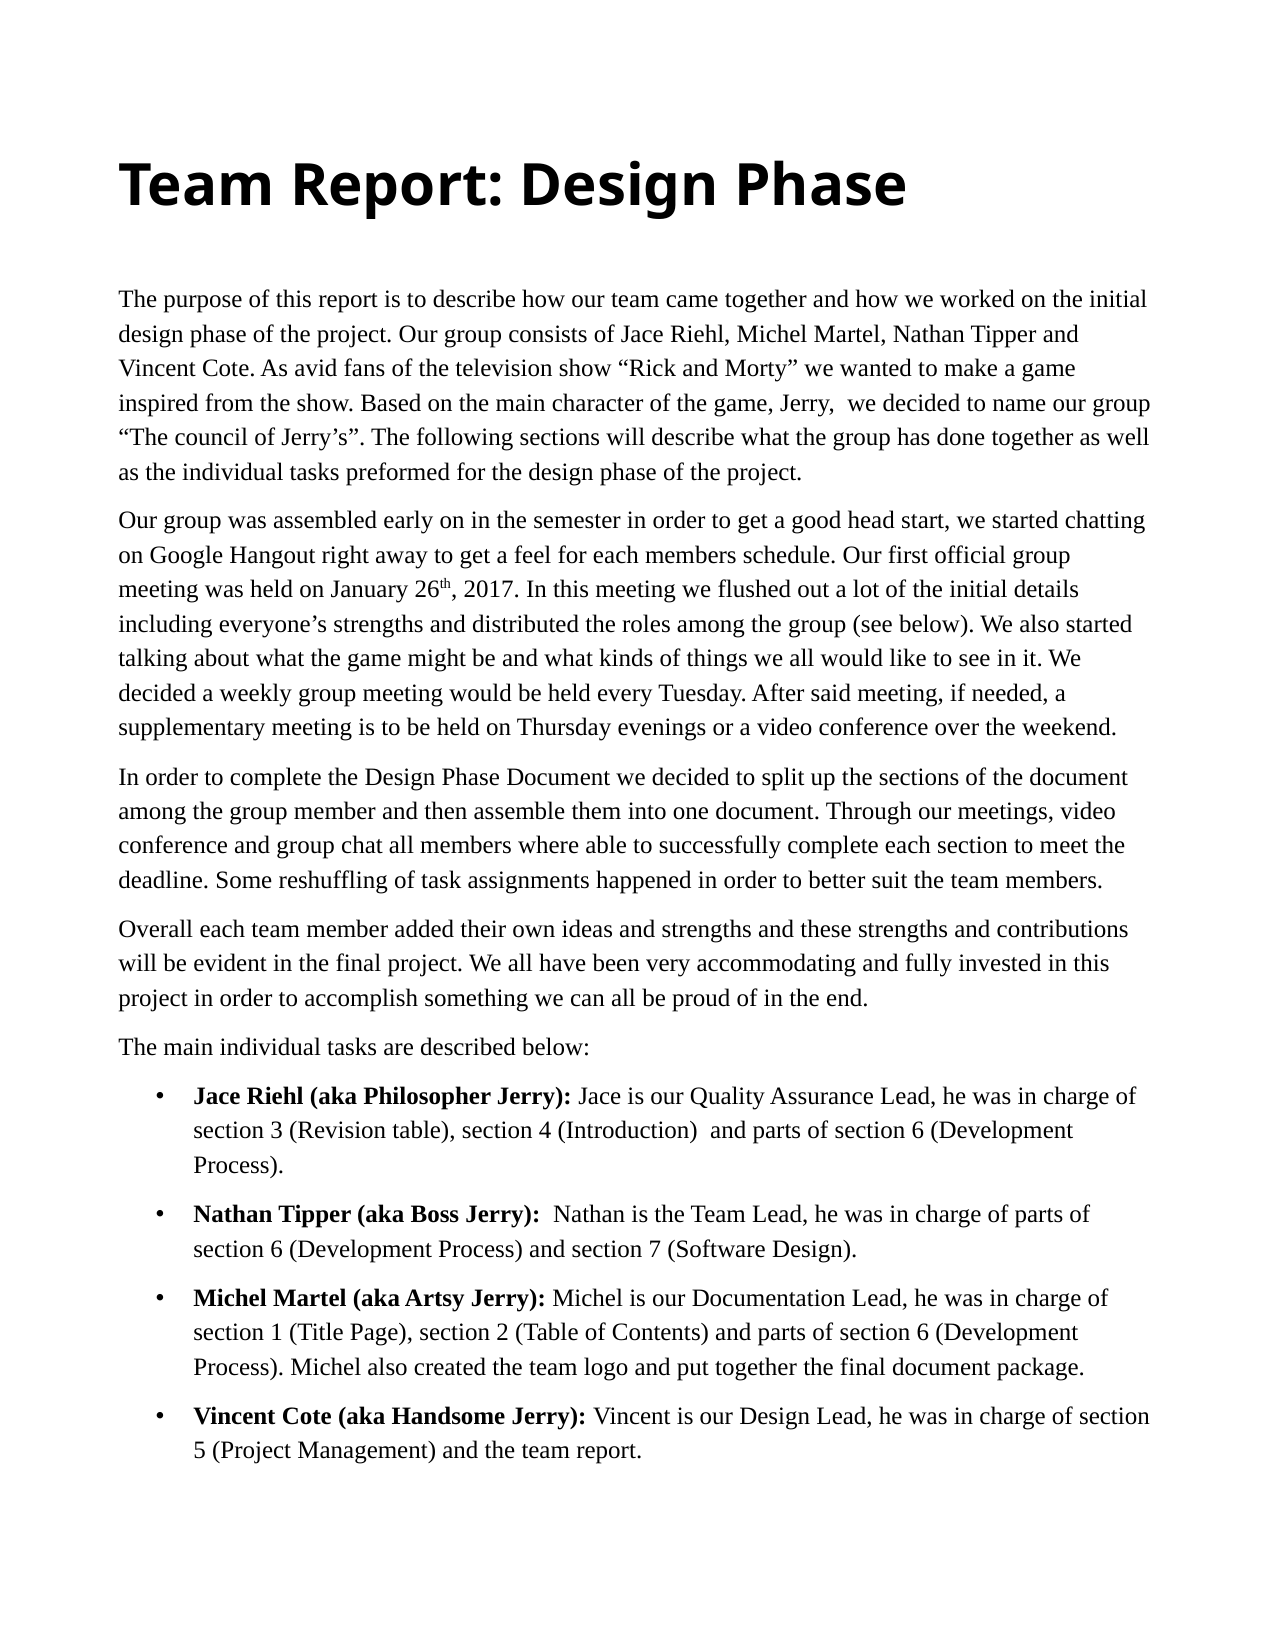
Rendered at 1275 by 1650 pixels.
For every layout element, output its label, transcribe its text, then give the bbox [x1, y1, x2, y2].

title Team Report: Design Phase [118, 143, 1157, 223]
list Michel Martel (aka Artsy Jerry): Michel is our Documentation Lead, he was in charge of section 1 (Title Page), section 2 (Table of Contents) and parts of section 6 (Development Process). Michel also created the team logo and put together the final document package. [156, 1283, 1157, 1380]
text Overall each team member added their own ideas and strengths and these strengths and contributions will be evident in the final project. We all have been very accommodating and fully invested in this project in order to accomplish something we can all be proud of in the end. [118, 914, 1157, 1012]
text Our group was assembled early on in the semester in order to get a good head start, we started chatting on Google Hangout right away to get a feel for each members schedule. Our first official group meeting was held on January 26th, 2017. In this meeting we flushed out a lot of the initial details including everyone’s strengths and distributed the roles among the group (see below). We also started talking about what the game might be and what kinds of things we all would like to see in it. We decided a weekly group meeting would be held every Tuesday. After said meeting, if needed, a supplementary meeting is to be held on Thursday evenings or a video conference over the weekend. [118, 506, 1157, 741]
list Nathan Tipper (aka Boss Jerry): Nathan is the Team Lead, he was in charge of parts of section 6 (Development Process) and section 7 (Software Design). [156, 1199, 1157, 1262]
text In order to complete the Design Phase Document we decided to split up the sections of the document among the group member and then assemble them into one document. Through our meetings, video conference and group chat all members where able to successfully complete each section to meet the deadline. Some reshuffling of task assignments happened in order to better suit the team members. [118, 762, 1157, 894]
text The purpose of this report is to describe how our team came together and how we worked on the initial design phase of the project. Our group consists of Jace Riehl, Michel Martel, Nathan Tipper and Vincent Cote. As avid fans of the television show “Rick and Morty” we wanted to make a game inspired from the show. Based on the main character of the game, Jerry, we decided to name our group “The council of Jerry’s”. The following sections will describe what the group has done together as well as the individual tasks preformed for the design phase of the project. [118, 284, 1157, 485]
list Vincent Cote (aka Handsome Jerry): Vincent is our Design Lead, he was in charge of section 5 (Project Management) and the team report. [156, 1401, 1157, 1464]
text The main individual tasks are described below: [118, 1032, 1157, 1061]
list Jace Riehl (aka Philosopher Jerry): Jace is our Quality Assurance Lead, he was in charge of section 3 (Revision table), section 4 (Introduction) and parts of section 6 (Development Process). [156, 1081, 1157, 1179]
